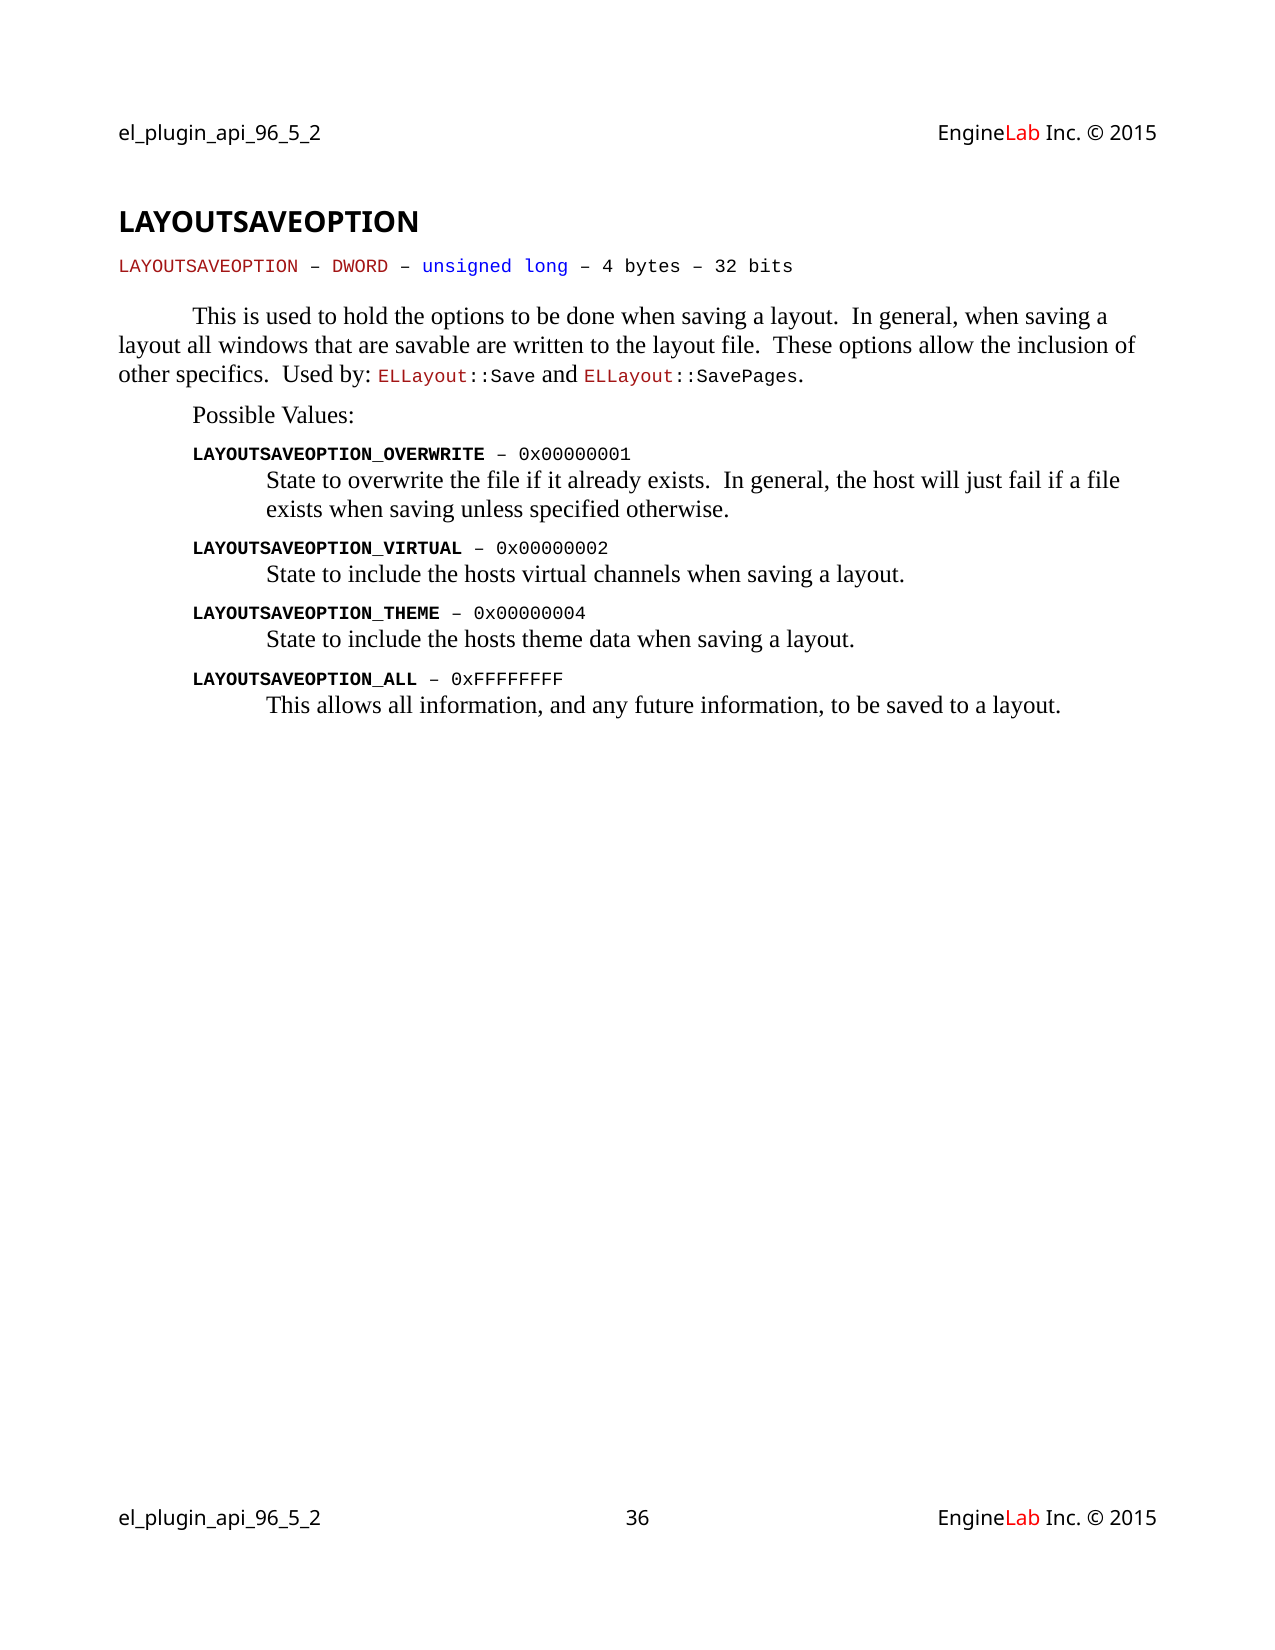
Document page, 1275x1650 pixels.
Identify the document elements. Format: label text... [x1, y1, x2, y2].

text LAYOUTSAVEOPTION – DWORD – unsigned long – 4 bytes – 32 bits [118, 253, 1157, 277]
text LAYOUTSAVEOPTION_OVERWRITE – 0x00000001 [118, 441, 1157, 465]
text State to include the hosts virtual channels when saving a layout. [118, 559, 1157, 588]
text State to overwrite the file if it already exists. In general, the host will just fail if a file exists when saving unless specified otherwise. [118, 465, 1157, 523]
text This is used to hold the options to be done when saving a layout. In general, when saving a layout all windows that are savable are written to the layout file. These options allow the inclusion of other specifics. Used by: ELLayout::Save and ELLayout::SavePages. [118, 301, 1157, 388]
text LAYOUTSAVEOPTION_VIRTUAL – 0x00000002 [118, 535, 1157, 559]
text LAYOUTSAVEOPTION_THEME – 0x00000004 [118, 601, 1157, 624]
text This allows all information, and any future information, to be saved to a layout. [118, 690, 1157, 718]
subtitle LAYOUTSAVEOPTION [118, 201, 1157, 241]
text Possible Values: [118, 400, 1157, 429]
text LAYOUTSAVEOPTION_ALL – 0xFFFFFFFF [118, 666, 1157, 690]
text State to include the hosts theme data when saving a layout. [118, 624, 1157, 653]
